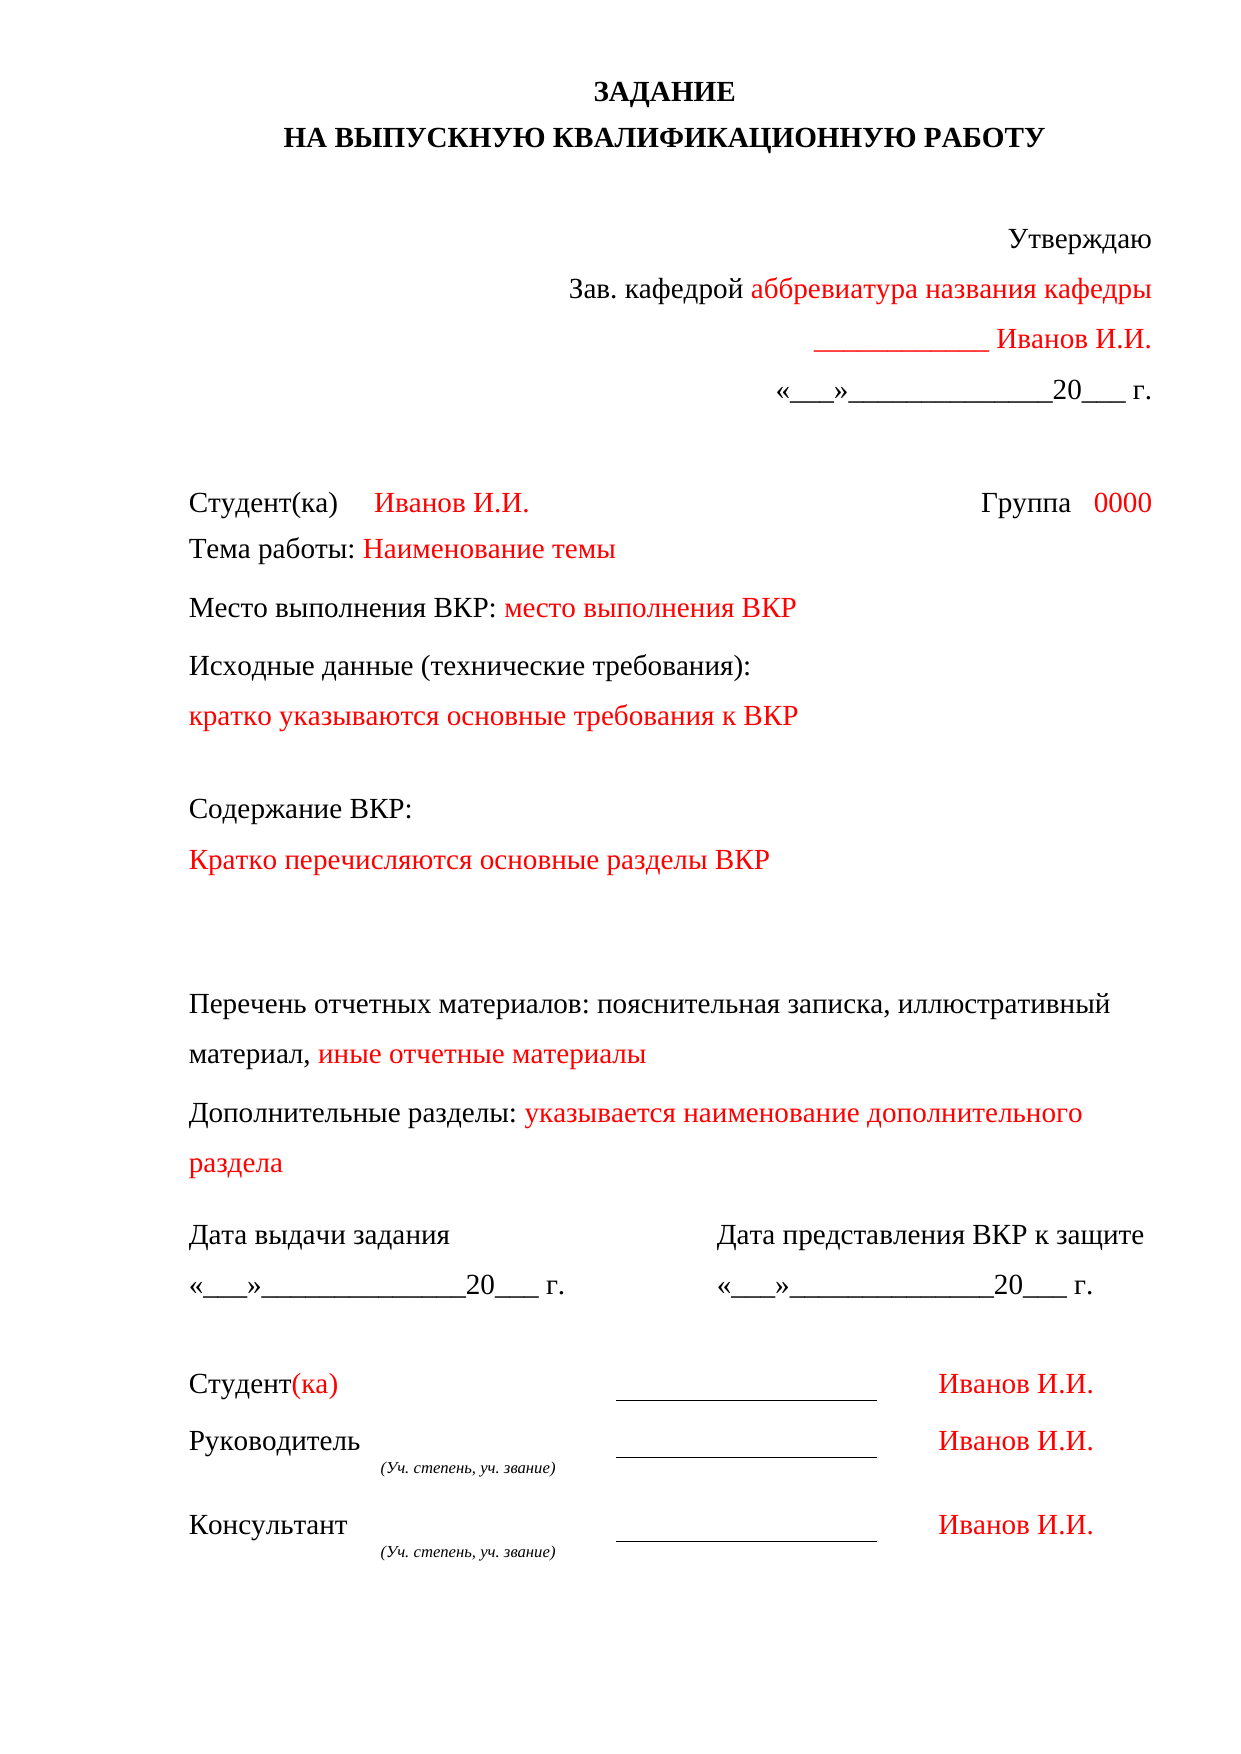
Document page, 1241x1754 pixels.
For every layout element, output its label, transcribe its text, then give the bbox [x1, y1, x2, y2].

table_cell Место выполнения ВКР: место выполнения ВКР [177, 590, 1163, 648]
table_cell «___»______________20___ г. [533, 372, 1163, 422]
text на выпускную квалификационную работу [177, 121, 1152, 154]
table_cell Дата выдачи задания [177, 1217, 705, 1267]
table_cell Руководитель [177, 1400, 616, 1457]
table_cell Дата представления ВКР к защите [705, 1217, 1163, 1267]
table_header [944, 473, 969, 531]
table_cell [177, 372, 533, 422]
text ЗАДАНИЕ [177, 74, 1152, 107]
table_cell [616, 1458, 877, 1487]
table_cell Иванов И.И. [877, 1487, 1155, 1541]
table_cell [1155, 1541, 1163, 1571]
table_cell Тема работы: Наименование темы [177, 531, 1163, 590]
table_cell Дополнительные разделы: указывается наименование дополнительного раздела [177, 1095, 1163, 1193]
table_cell [616, 1401, 877, 1457]
table_cell [177, 1317, 705, 1346]
table_cell (Уч. степень, уч. звание) [177, 1457, 616, 1487]
table_cell Исходные данные (технические требования): кратко указываются основные требования к ВКР [177, 648, 1163, 791]
table_cell Иванов И.И. [877, 1400, 1155, 1457]
table_cell Содержание ВКР: Кратко перечисляются основные разделы ВКР [177, 791, 1163, 986]
table_cell [177, 271, 533, 322]
table_cell «___»______________20___ г. [705, 1267, 1163, 1317]
table_cell [705, 1317, 1163, 1346]
table_cell [877, 1457, 1155, 1487]
table_cell [616, 1346, 877, 1399]
table_cell Зав. кафедрой аббревиатура названия кафедры [533, 271, 1163, 322]
table_cell Консультант [177, 1487, 616, 1541]
table_cell [177, 322, 533, 372]
table_cell (Уч. степень, уч. звание) [177, 1541, 616, 1571]
table_cell [1155, 1346, 1163, 1399]
table_cell Иванов И.И. [877, 1346, 1155, 1399]
table_cell Перечень отчетных материалов: пояснительная записка, иллюстративный материал, иные отчетные материалы [177, 986, 1163, 1095]
table_cell «___»______________20___ г. [177, 1267, 705, 1317]
table_header [177, 221, 533, 271]
table_cell [616, 1542, 877, 1571]
table_cell [1155, 1487, 1163, 1541]
table_cell [616, 1487, 877, 1541]
table_header 0000 [1082, 473, 1163, 531]
table_header Утверждаю [533, 221, 1163, 271]
table_cell [1155, 1457, 1163, 1487]
table_cell Студент(ка) [177, 1346, 616, 1399]
table_cell [1155, 1400, 1163, 1457]
table_cell [177, 1193, 1163, 1217]
table_header Группа [970, 473, 1082, 531]
table_cell [877, 1541, 1155, 1571]
table_header Студент(ка) [177, 473, 363, 531]
table_header Иванов И.И. [363, 473, 944, 531]
table_cell ____________ Иванов И.И. [533, 322, 1163, 372]
